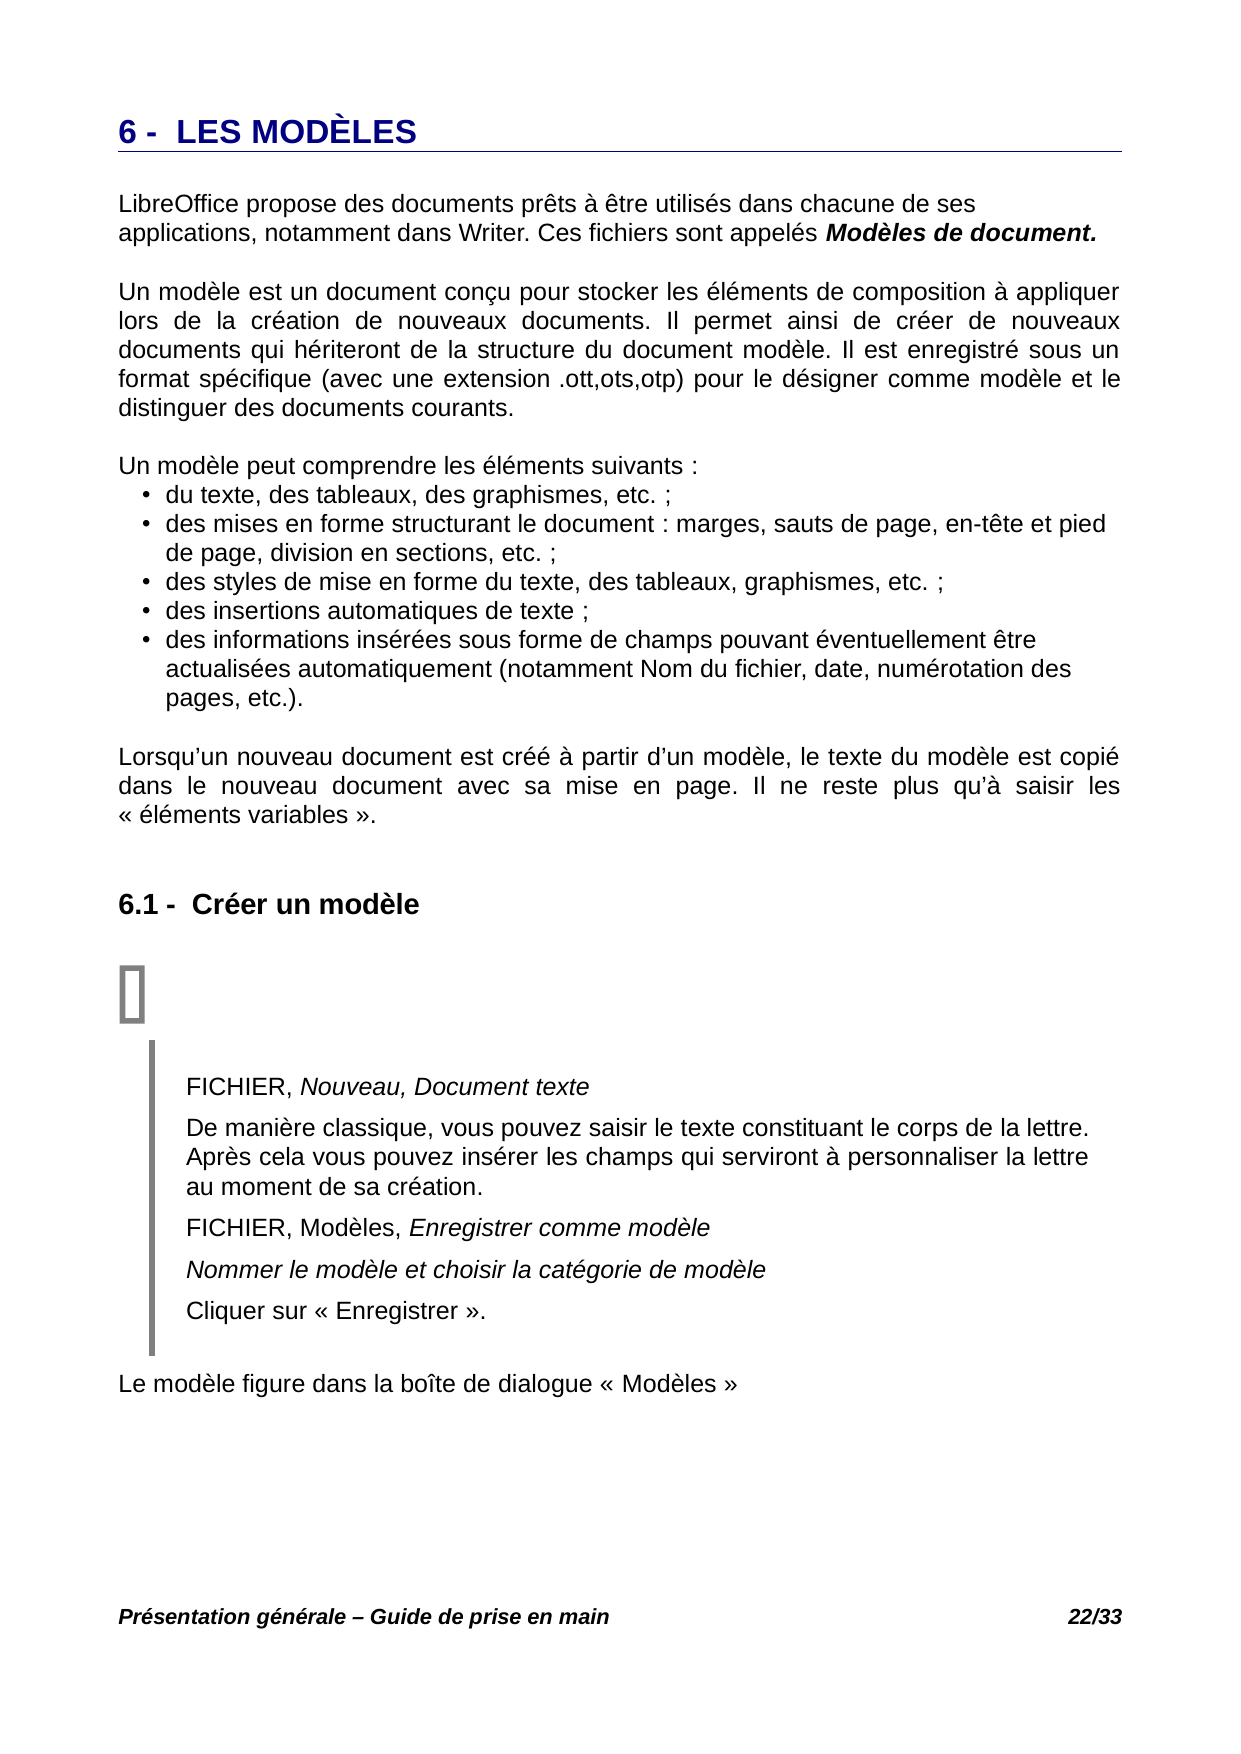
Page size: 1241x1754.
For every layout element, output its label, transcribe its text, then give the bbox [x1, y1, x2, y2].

list des insertions automatiques de texte ; [142, 596, 1122, 625]
list des informations insérées sous forme de champs pouvant éventuellement être actualisées automatiquement (notamment Nom du fichier, date, numérotation des pages, etc.). [142, 625, 1122, 712]
list du texte, des tableaux, des graphismes, etc. ; [142, 480, 1122, 509]
subtitle Créer un modèle [118, 887, 1122, 920]
text Nommer le modèle et choisir la catégorie de modèle [155, 1223, 1122, 1265]
text Un modèle est un document conçu pour stocker les éléments de composition à appliquer lors de la création de nouveaux documents. Il permet ainsi de créer de nouveaux documents qui hériteront de la structure du document modèle. Il est enregistré sous un format spécifique (avec une extension .ott,ots,otp) pour le désigner comme modèle et le distinguer des documents courants. [118, 276, 1122, 422]
text 8 [118, 937, 1122, 1040]
text De manière classique, vous pouvez saisir le texte constituant le corps de la lettre. Après cela vous pouvez insérer les champs qui serviront à personnaliser la lettre au moment de sa création. [155, 1082, 1122, 1182]
list des styles de mise en forme du texte, des tableaux, graphismes, etc. ; [142, 567, 1122, 596]
text FICHIER, Modèles, Enregistrer comme modèle [155, 1182, 1122, 1223]
list des mises en forme structurant le document : marges, sauts de page, en-tête et pied de page, division en sections, etc. ; [142, 509, 1122, 567]
text Cliquer sur « Enregistrer ». [155, 1265, 1122, 1356]
text LibreOffice propose des documents prêts à être utilisés dans chacune de ses applications, notamment dans Writer. Ces fichiers sont appelés Modèles de document. [118, 189, 1122, 247]
text FICHIER, Nouveau, Document texte [155, 1040, 1122, 1082]
text Un modèle peut comprendre les éléments suivants : [118, 451, 1122, 480]
text Le modèle figure dans la boîte de dialogue « Modèles » [118, 1369, 1122, 1398]
text Lorsqu’un nouveau document est créé à partir d’un modèle, le texte du modèle est copié dans le nouveau document avec sa mise en page. Il ne reste plus qu’à saisir les « éléments variables ». [118, 741, 1122, 829]
subtitle Les modèles [118, 112, 1122, 151]
